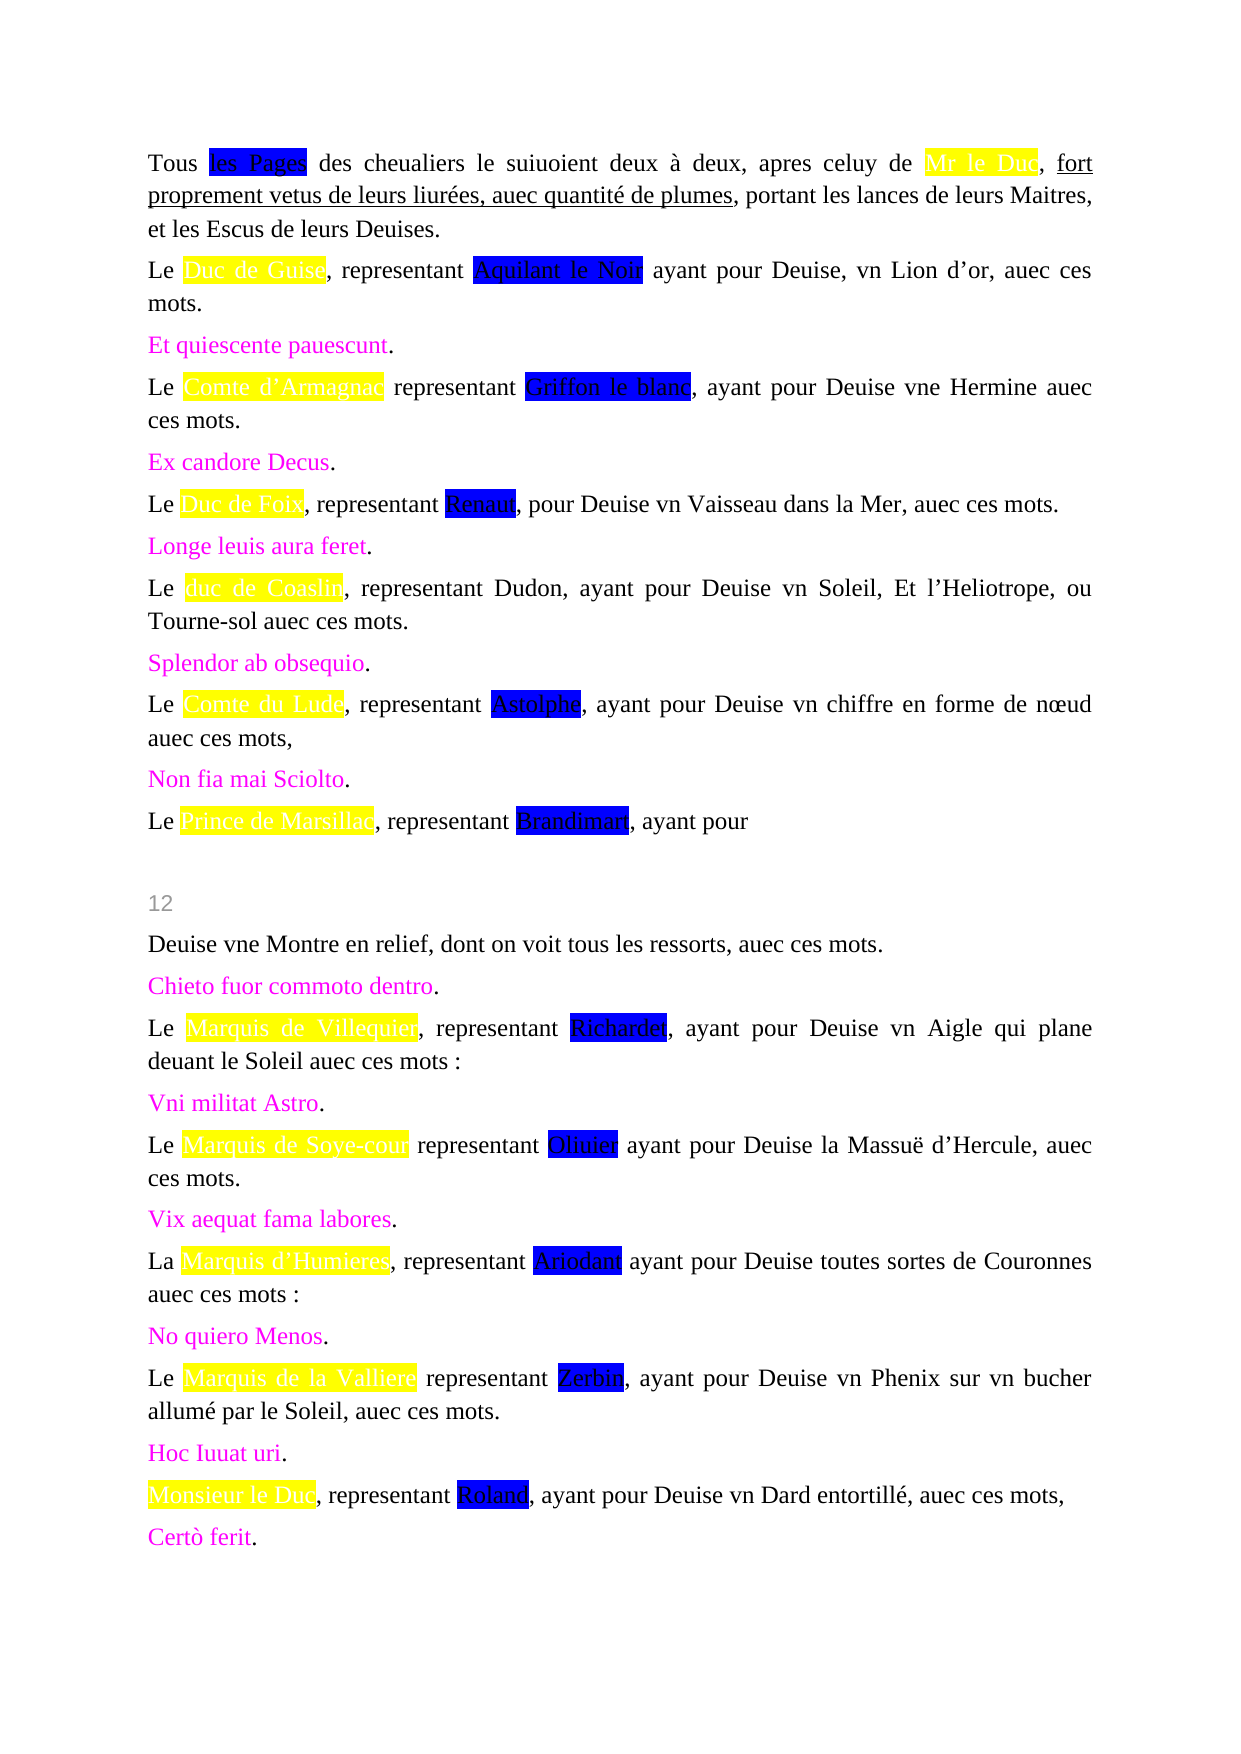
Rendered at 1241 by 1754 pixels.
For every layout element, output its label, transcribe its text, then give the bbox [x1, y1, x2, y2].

text Vix aequat fama labores. [148, 1204, 1093, 1233]
text Le Duc de Guise, representant Aquilant le Noir ayant pour Deuise, vn Lion d’or, auec ces mots. [148, 256, 1093, 317]
text Le Marquis de Soye-cour representant Oliuier ayant pour Deuise la Massuë d’Hercule, auec ces mots. [148, 1130, 1093, 1191]
text Monsieur le Duc, representant Roland, ayant pour Deuise vn Dard entortillé, auec ces mots, [316, 1480, 457, 1509]
text Le Prince de Marsillac, representant Brandimart, ayant pour [629, 806, 1093, 835]
text Le Marquis de la Valliere representant Zerbin, ayant pour Deuise vn Phenix sur vn bucher allumé par le Soleil, auec ces mots. [148, 1363, 1093, 1425]
text No quiero Menos. [148, 1321, 1093, 1350]
text Certò ferit. [148, 1522, 1093, 1551]
text Tous les Pages des cheualiers le suiuoient deux à deux, apres celuy de Mr le Duc, fort proprement vetus de leurs liurées, auec quantité de plumes, portant les lances de leurs Maitres, et les Escus de leurs Deuises. [148, 148, 1093, 242]
text Vni militat Astro. [148, 1088, 1093, 1117]
text Le Duc de Foix, representant Renaut, pour Deuise vn Vaisseau dans la Mer, auec ces mots. [304, 489, 445, 518]
text Et quiescente pauescunt. [148, 330, 1093, 359]
text Le Prince de Marsillac, representant Brandimart, ayant pour [374, 806, 516, 835]
text Ex candore Decus. [148, 447, 1093, 476]
text La Marquis d’Humieres, representant Ariodant ayant pour Deuise toutes sortes de Couronnes auec ces mots : [148, 1246, 1093, 1308]
text Le Comte d’Armagnac representant Griffon le blanc, ayant pour Deuise vne Hermine auec ces mots. [148, 372, 1093, 434]
text Monsieur le Duc, representant Roland, ayant pour Deuise vn Dard entortillé, auec ces mots, [529, 1480, 1093, 1509]
text Longe leuis aura feret. [148, 531, 1093, 560]
text Le Duc de Foix, representant Renaut, pour Deuise vn Vaisseau dans la Mer, auec ces mots. [516, 489, 1093, 518]
text Deuise vne Montre en relief, dont on voit tous les ressorts, auec ces mots. [148, 929, 1093, 958]
text Le duc de Coaslin, representant Dudon, ayant pour Deuise vn Soleil, Et l’Heliotrope, ou Tourne-sol auec ces mots. [148, 573, 1093, 634]
text Splendor ab obsequio. [148, 648, 1093, 676]
text Hoc Iuuat uri. [148, 1438, 1093, 1467]
text Le Marquis de Villequier, representant Richardet, ayant pour Deuise vn Aigle qui plane deuant le Soleil auec ces mots : [148, 1013, 1093, 1075]
text Chieto fuor commoto dentro. [148, 971, 1093, 1000]
text Non fia mai Sciolto. [148, 764, 1093, 793]
text Le Comte du Lude, representant Astolphe, ayant pour Deuise vn chiffre en forme de nœud auec ces mots, [148, 689, 1093, 751]
text 12 [173, 890, 1093, 916]
